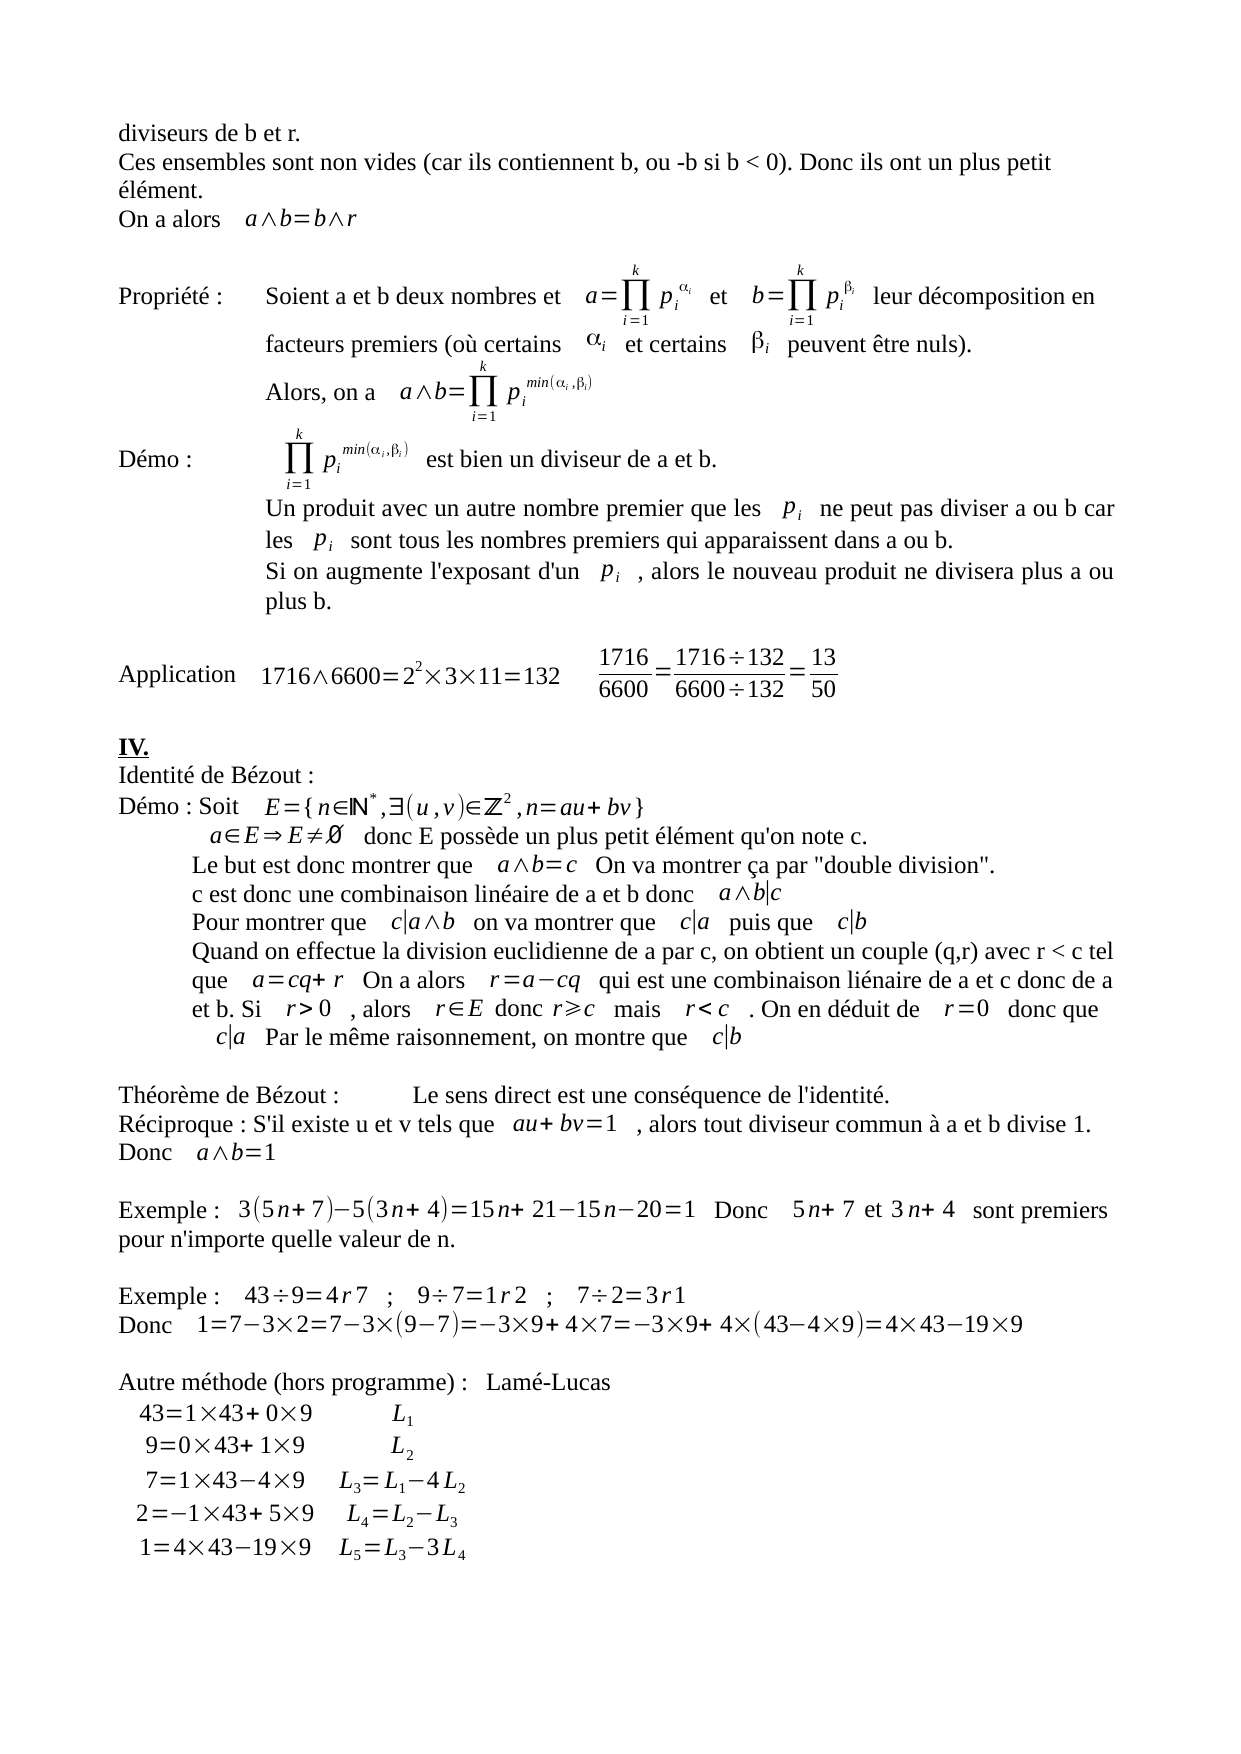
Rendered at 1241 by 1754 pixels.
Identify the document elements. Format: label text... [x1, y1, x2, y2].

text Exemple :Donc sont premiers pour n'importe quelle valeur de n. [118, 1195, 1122, 1252]
text Par le même raisonnement, on montre que [118, 1022, 1122, 1051]
text diviseurs de b et r. [118, 118, 1122, 147]
text IV. [118, 732, 1122, 760]
text Quand on effectue la division euclidienne de a par c, on obtient un couple (q,r) avec r < c tel que On a alors qui est une combinaison liénaire de a et c donc de a et b. Si , alors mais . On en déduit de donc que [118, 936, 1122, 1022]
text Alors, on a [118, 358, 1122, 425]
text On a alors [118, 204, 1122, 233]
text Exemple : ; ; [118, 1281, 1122, 1310]
text Démo : est bien un diviseur de a et b. [118, 425, 1122, 492]
text Démo : Soit [118, 789, 1122, 821]
text Si on augmente l'exposant d'un, alors le nouveau produit ne divisera plus a ou plus b. [118, 555, 1122, 615]
text Un produit avec un autre nombre premier que lesne peut pas diviser a ou b car lessont tous les nombres premiers qui apparaissent dans a ou b. [118, 492, 1122, 555]
text Réciproque : S'il existe u et v tels que, alors tout diviseur commun à a et b divise 1. Donc [118, 1109, 1122, 1166]
text donc E possède un plus petit élément qu'on note c. [118, 821, 1122, 850]
text Ces ensembles sont non vides (car ils contiennent b, ou -b si b < 0). Donc ils ont un plus petit élément. [118, 147, 1122, 204]
text Autre méthode (hors programme) : Lamé-Lucas [118, 1367, 1122, 1396]
text Propriété : Soient a et b deux nombres et et leur décomposition en facteurs premiers (où certains et certains peuvent être nuls). [118, 262, 1122, 358]
text Le but est donc montrer que On va montrer ça par "double division". [118, 850, 1122, 879]
text Application [118, 644, 1122, 703]
text c est donc une combinaison linéaire de a et b donc [118, 879, 1122, 907]
text Donc [118, 1310, 1122, 1339]
text Identité de Bézout : [118, 760, 1122, 789]
text Pour montrer que on va montrer que puis que [118, 907, 1122, 936]
text Théorème de Bézout : Le sens direct est une conséquence de l'identité. [118, 1080, 1122, 1109]
